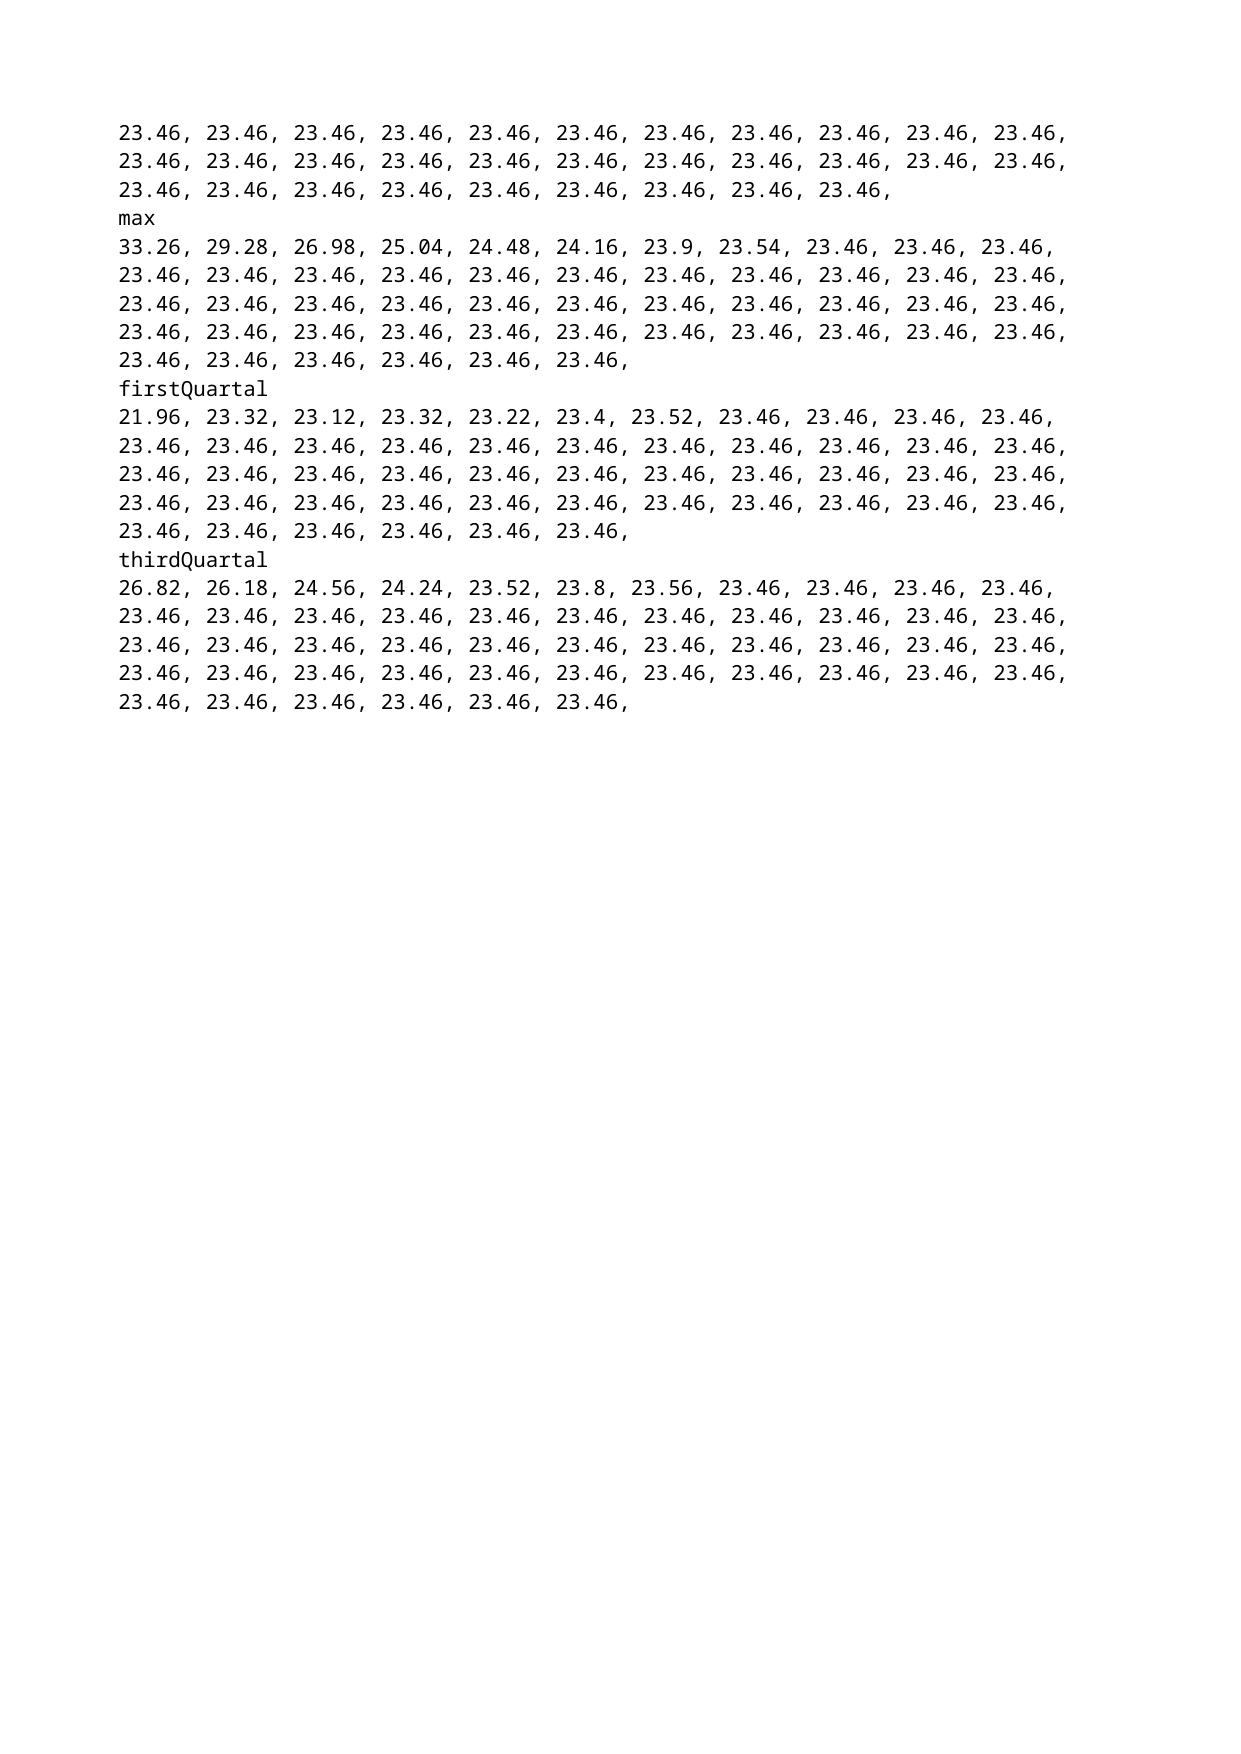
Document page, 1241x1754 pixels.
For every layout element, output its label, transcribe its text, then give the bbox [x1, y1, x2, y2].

text 23.46, 23.46, 23.46, 23.46, 23.46, 23.46, 23.46, 23.46, 23.46, 23.46, 23.46, 23.46, 23.46, 23.46, 23.46, 23.46, 23.46, 23.46, 23.46, 23.46, 23.46, 23.46, 23.46, 23.46, 23.46, 23.46, 23.46, 23.46, 23.46, 23.46, 23.46, [118, 118, 1122, 203]
text 26.82, 26.18, 24.56, 24.24, 23.52, 23.8, 23.56, 23.46, 23.46, 23.46, 23.46, 23.46, 23.46, 23.46, 23.46, 23.46, 23.46, 23.46, 23.46, 23.46, 23.46, 23.46, 23.46, 23.46, 23.46, 23.46, 23.46, 23.46, 23.46, 23.46, 23.46, 23.46, 23.46, 23.46, 23.46, 23.46, 23.46, 23.46, 23.46, 23.46, 23.46, 23.46, 23.46, 23.46, 23.46, 23.46, 23.46, 23.46, 23.46, 23.46, [118, 573, 1122, 715]
text 21.96, 23.32, 23.12, 23.32, 23.22, 23.4, 23.52, 23.46, 23.46, 23.46, 23.46, 23.46, 23.46, 23.46, 23.46, 23.46, 23.46, 23.46, 23.46, 23.46, 23.46, 23.46, 23.46, 23.46, 23.46, 23.46, 23.46, 23.46, 23.46, 23.46, 23.46, 23.46, 23.46, 23.46, 23.46, 23.46, 23.46, 23.46, 23.46, 23.46, 23.46, 23.46, 23.46, 23.46, 23.46, 23.46, 23.46, 23.46, 23.46, 23.46, [118, 402, 1122, 545]
text 33.26, 29.28, 26.98, 25.04, 24.48, 24.16, 23.9, 23.54, 23.46, 23.46, 23.46, 23.46, 23.46, 23.46, 23.46, 23.46, 23.46, 23.46, 23.46, 23.46, 23.46, 23.46, 23.46, 23.46, 23.46, 23.46, 23.46, 23.46, 23.46, 23.46, 23.46, 23.46, 23.46, 23.46, 23.46, 23.46, 23.46, 23.46, 23.46, 23.46, 23.46, 23.46, 23.46, 23.46, 23.46, 23.46, 23.46, 23.46, 23.46, 23.46, [118, 232, 1122, 374]
text thirdQuartal [118, 545, 1122, 573]
text max [118, 203, 1122, 232]
text firstQuartal [118, 374, 1122, 402]
